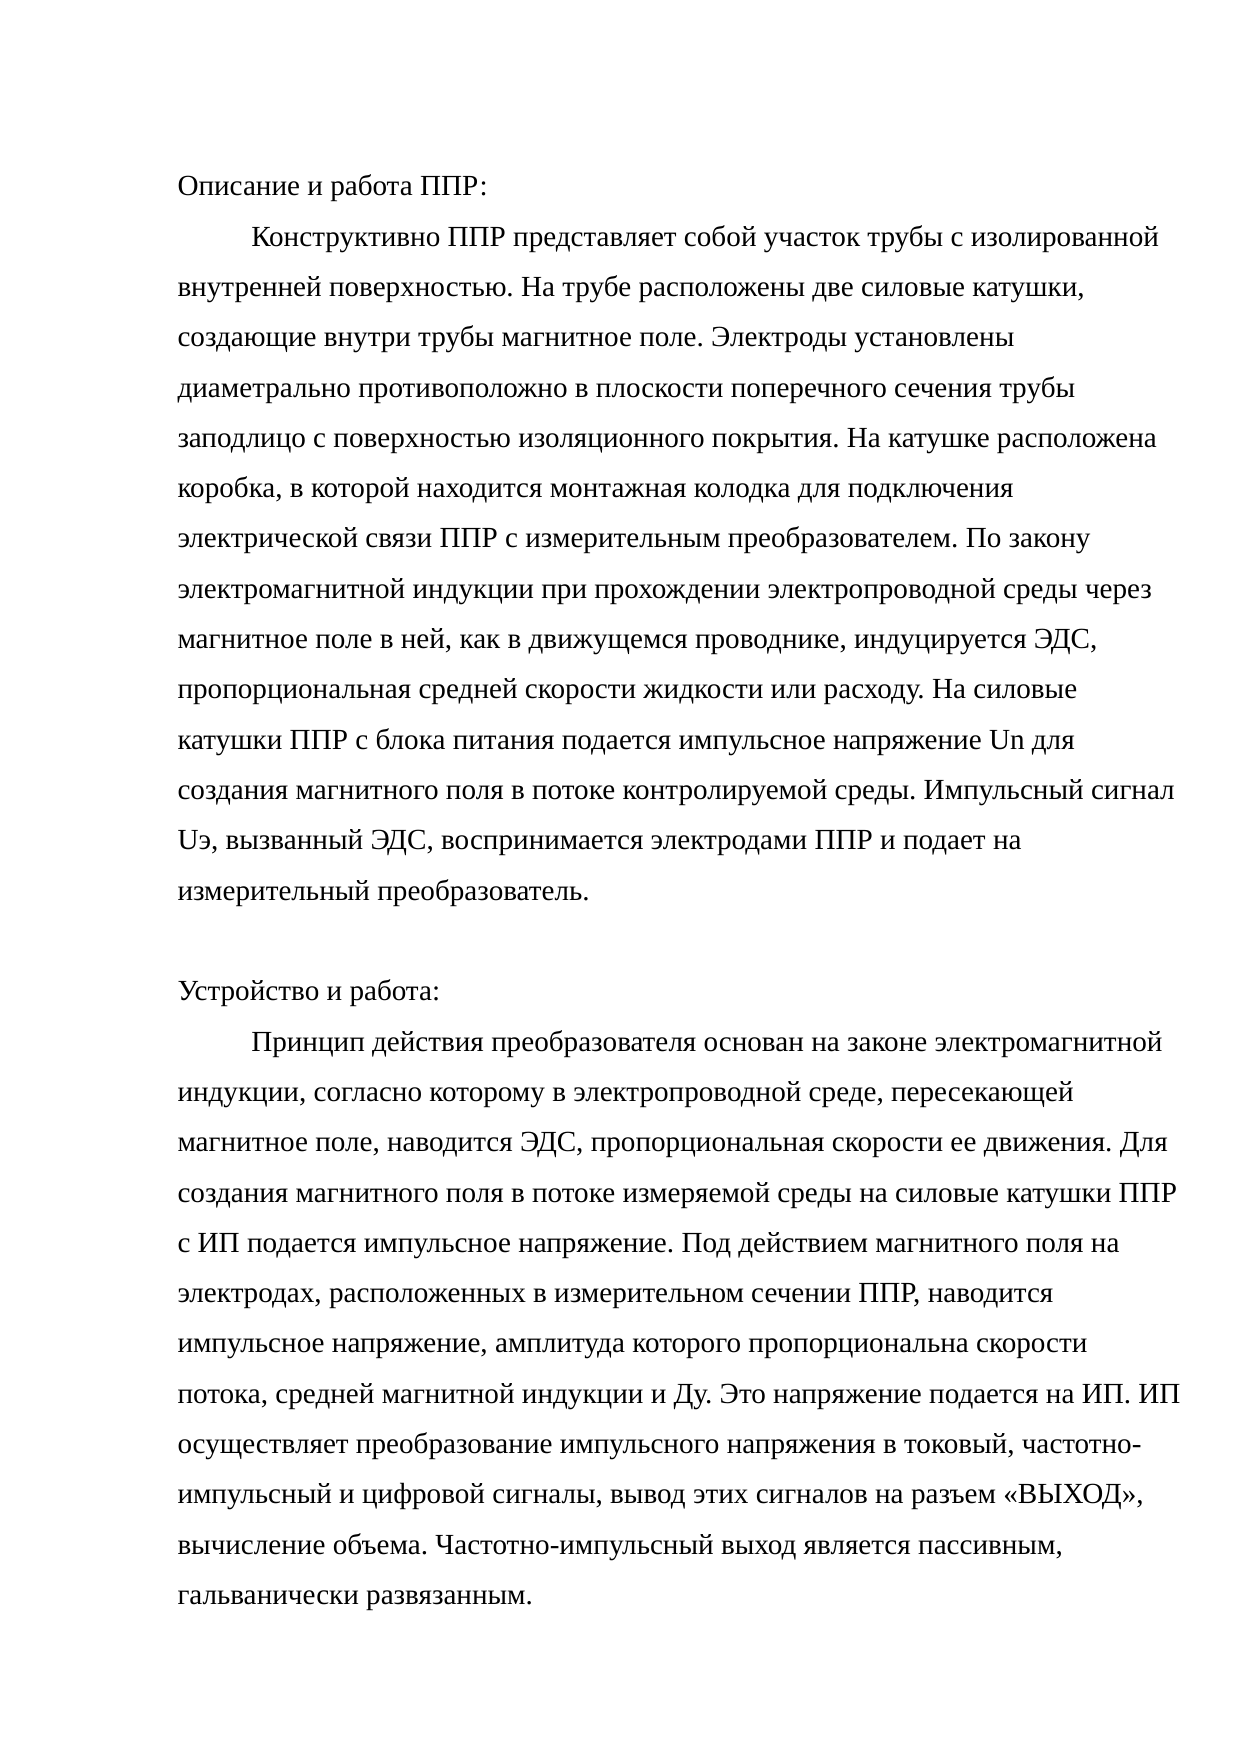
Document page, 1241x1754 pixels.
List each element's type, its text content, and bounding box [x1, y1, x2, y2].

text Устройство и работа: [177, 973, 1181, 1007]
text Принцип действия преобразователя основан на законе электромагнитной индукции, согласно которому в электропроводной среде, пересекающей магнитное поле, наводится ЭДС, пропорциональная скорости ее движения. Для создания магнитного поля в потоке измеряемой среды на силовые катушки ППР с ИП подается импульсное напряжение. Под действием магнитного поля на электродах, расположенных в измерительном сечении ППР, наводится импульсное напряжение, амплитуда которого пропорциональна скорости потока, средней магнитной индукции и Ду. Это напряжение подается на ИП. ИП осуществляет преобразование импульсного напряжения в токовый, частотно-импульсный и цифровой сигналы, вывод этих сигналов на разъем «ВЫХОД», вычисление объема. Частотно-импульсный выход является пассивным, гальванически развязанным. [177, 1024, 1181, 1611]
text Конструктивно ППР представляет собой участок трубы с изолированной внутренней поверхностью. На трубе расположены две силовые катушки, создающие внутри трубы магнитное поле. Электроды установлены диаметрально противоположно в плоскости поперечного сечения трубы заподлицо с поверхностью изоляционного покрытия. На катушке расположена коробка, в которой находится монтажная колодка для подключения электрической связи ППР с измерительным преобразователем. По закону электромагнитной индукции при прохождении электропроводной среды через магнитное поле в ней, как в движущемся проводнике, индуцируется ЭДС, пропорциональная средней скорости жидкости или расходу. На силовые катушки ППР с блока питания подается импульсное напряжение Un для создания магнитного поля в потоке контролируемой среды. Импульсный сигнал Uэ, вызванный ЭДС, воспринимается электродами ППР и подает на измерительный преобразователь. [177, 219, 1181, 906]
text Описание и работа ППР: [177, 168, 1181, 202]
